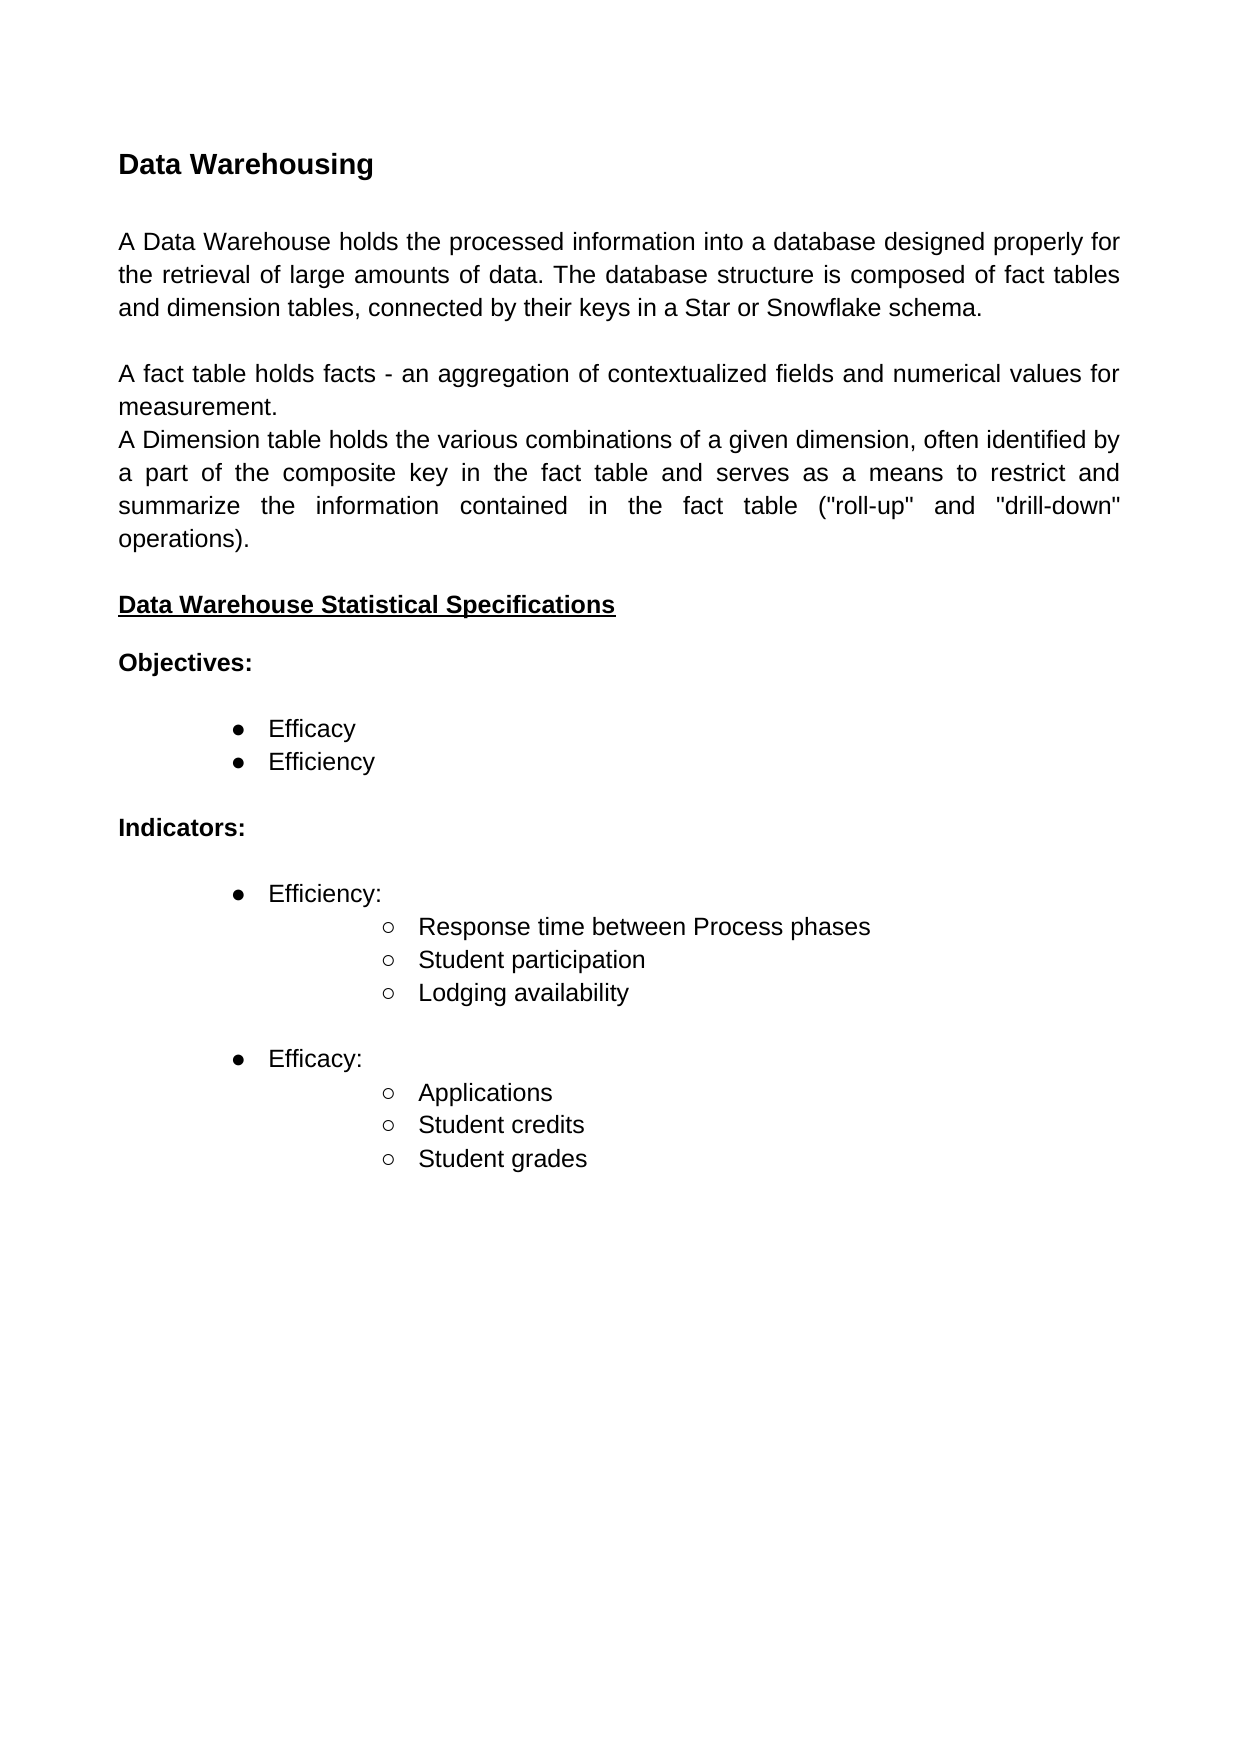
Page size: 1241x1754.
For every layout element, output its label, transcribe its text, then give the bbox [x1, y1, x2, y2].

list Efficacy [231, 714, 1122, 743]
list Student grades [381, 1143, 1122, 1172]
text A Dimension table holds the various combinations of a given dimension, often identified by a part of the composite key in the fact table and serves as a means to restrict and summarize the information contained in the fact table ("roll-up" and "drill-down" operations). [118, 425, 1122, 553]
text Objectives: [118, 648, 1122, 677]
list Applications [381, 1077, 1122, 1106]
subtitle Data Warehousing [118, 147, 1122, 181]
list Efficiency: [231, 879, 1122, 908]
text A Data Warehouse holds the processed information into a database designed properly for the retrieval of large amounts of data. The database structure is composed of fact tables and dimension tables, connected by their keys in a Star or Snowflake schema. [118, 227, 1122, 322]
list Lodging availability [381, 978, 1122, 1007]
list Response time between Process phases [381, 912, 1122, 941]
list Student participation [381, 945, 1122, 974]
list Efficiency [231, 747, 1122, 776]
text A fact table holds facts - an aggregation of contextualized fields and numerical values for measurement. [118, 359, 1122, 421]
text Indicators: [118, 813, 1122, 842]
text Data Warehouse Statistical Specifications [118, 590, 1122, 619]
list Student credits [381, 1111, 1122, 1139]
list Efficacy: [231, 1044, 1122, 1073]
